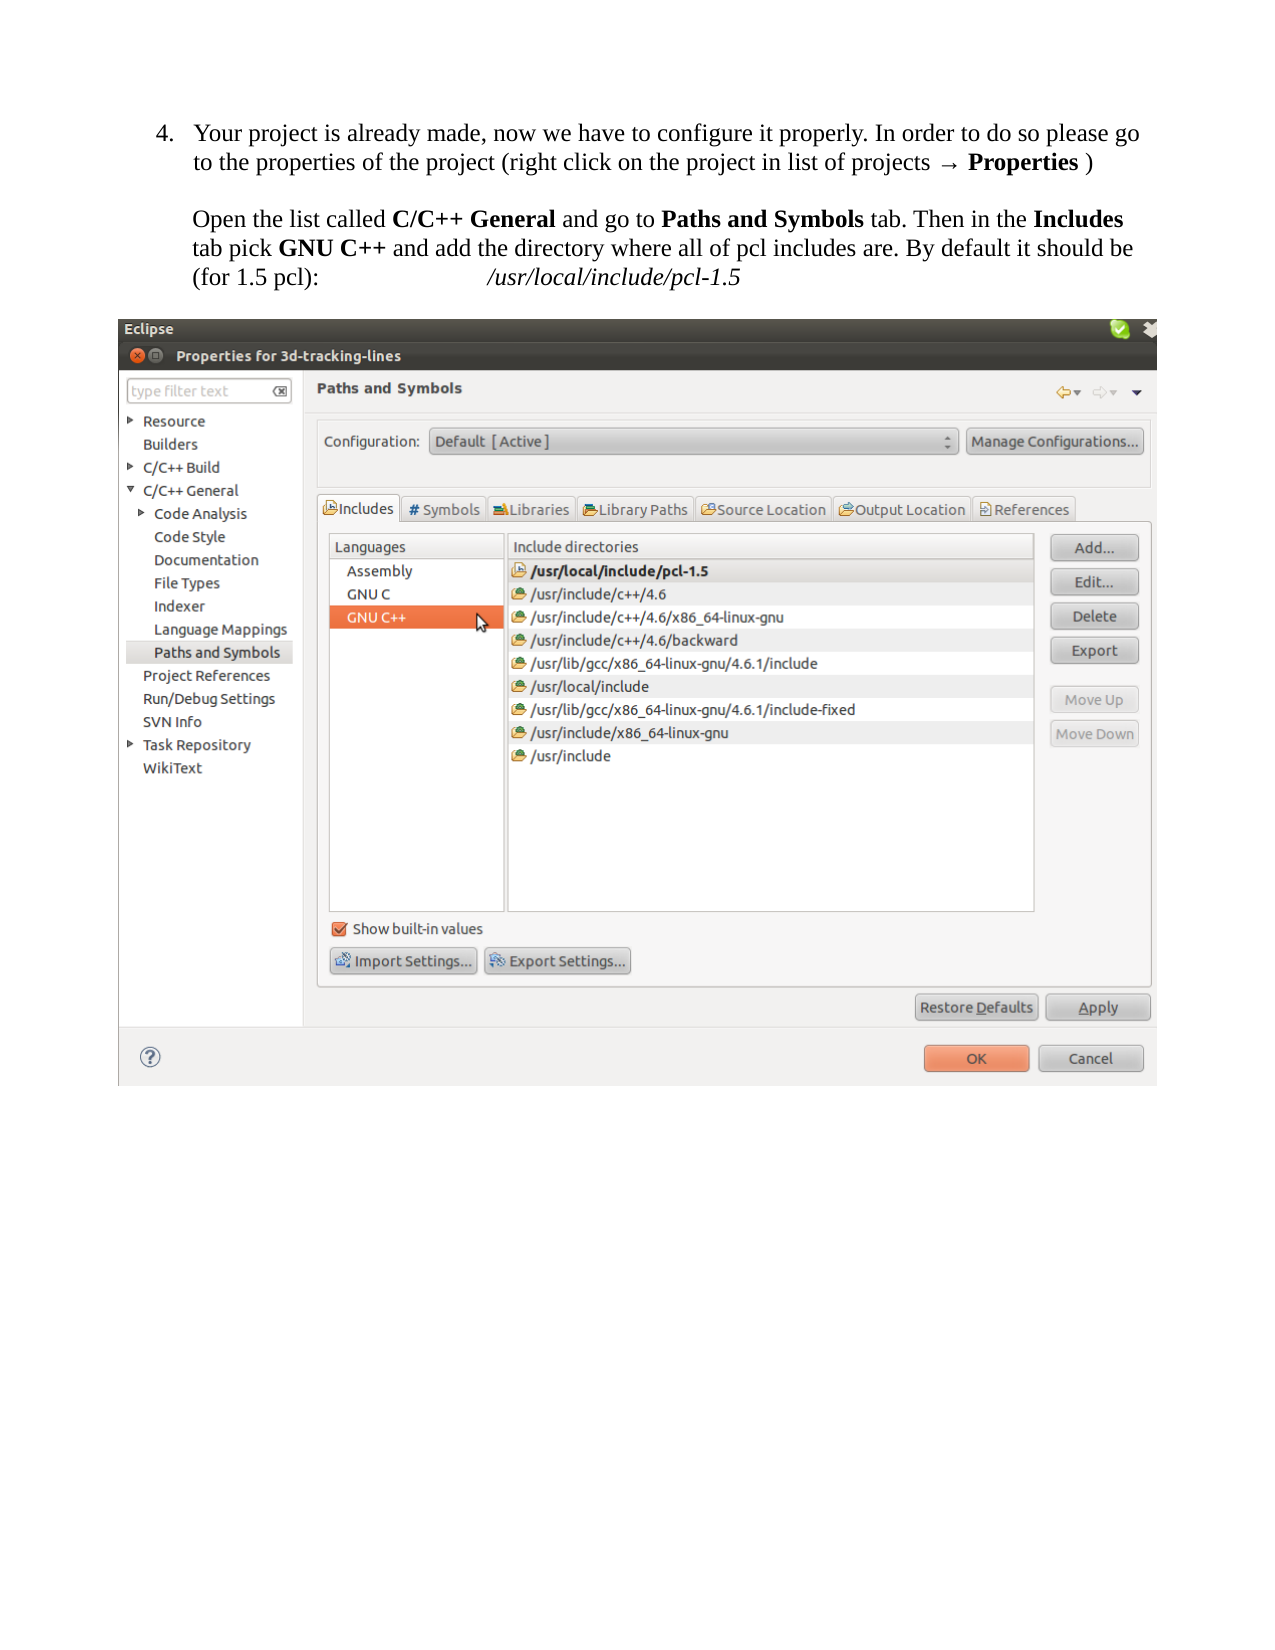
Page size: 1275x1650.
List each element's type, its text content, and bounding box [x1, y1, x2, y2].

text Open the list called C/C++ General and go to Paths and Symbols tab. Then in the Includes tab pick GNU C++ and add the directory where all of pcl includes are. By default it should be (for 1.5 pcl): /usr/local/include/pcl-1.5 [118, 204, 1157, 291]
list Your project is already made, now we have to configure it properly. In order to do so please go to the properties of the project (right click on the project in list of projects → Properties ) [156, 118, 1157, 176]
picture [118, 319, 1157, 1086]
